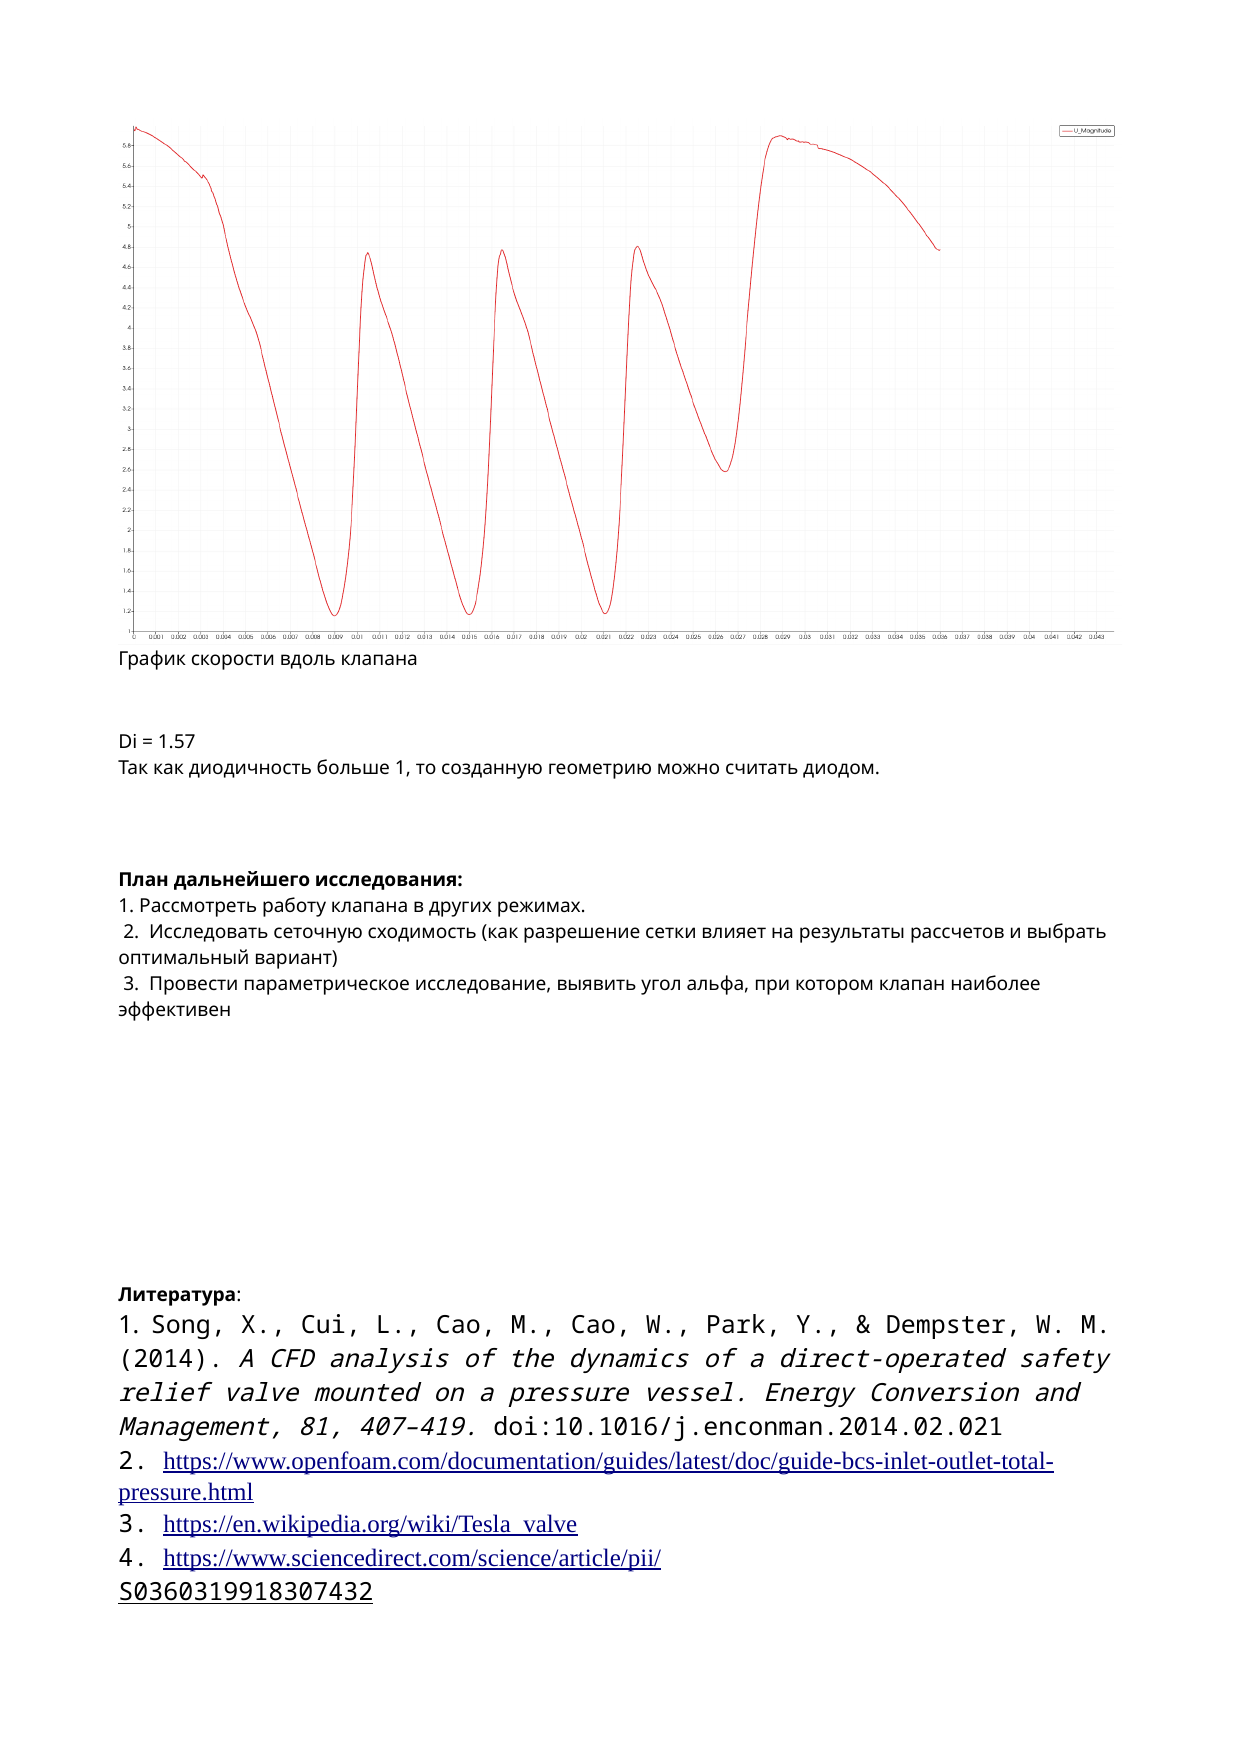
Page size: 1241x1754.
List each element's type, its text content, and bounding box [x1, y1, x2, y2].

text Di = 1.57 [118, 728, 1122, 754]
text Литература: 1. Song, X., Cui, L., Cao, M., Cao, W., Park, Y., & Dempster, W. M. (2014). A CFD analysis of the dynamics of a direct-operated safety relief valve mounted on a pressure vessel. Energy Conversion and Management, 81, 407–419. doi:10.1016/j.enconman.2014.02.021 [118, 1281, 1122, 1443]
text 1. Рассмотреть работу клапана в других режимах. 2. Исследовать сеточную сходимость (как разрешение сетки влияет на результаты рассчетов и выбрать оптимальный вариант) 3. Провести параметрическое исследование, выявить угол альфа, при котором клапан наиболее эффективен [118, 892, 1122, 1022]
text 4. https://www.sciencedirect.com/science/article/pii/ [118, 1540, 1122, 1574]
text График скорости вдоль клапана [118, 645, 1122, 671]
text S0360319918307432 [118, 1574, 1122, 1608]
text 3. https://en.wikipedia.org/wiki/Tesla_valve [118, 1506, 1122, 1540]
text План дальнейшего исследования: [118, 866, 1122, 892]
picture [118, 118, 1123, 645]
text Так как диодичность больше 1, то созданную геометрию можно считать диодом. [118, 754, 1122, 780]
text 2. https://www.openfoam.com/documentation/guides/latest/doc/guide-bcs-inlet-outlet-total-pressure.html [118, 1443, 1122, 1506]
